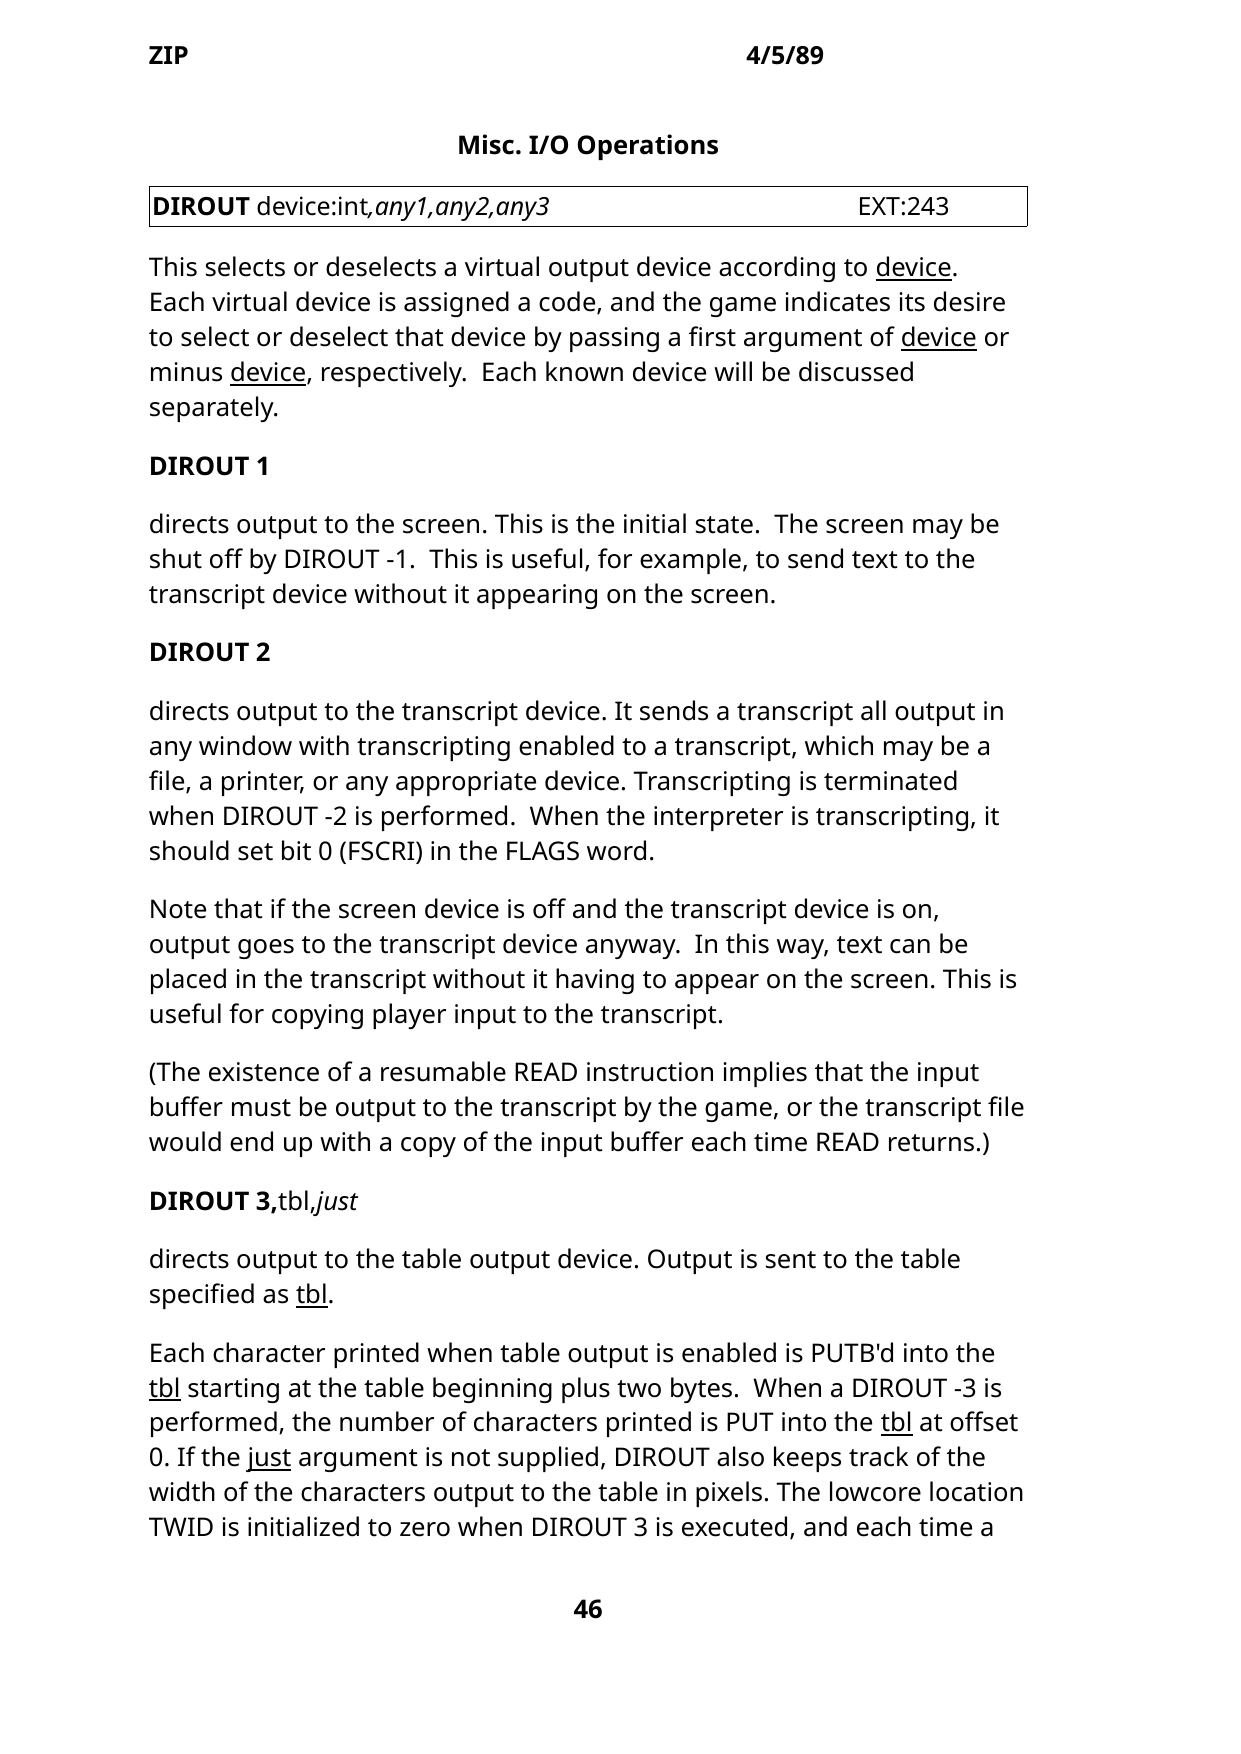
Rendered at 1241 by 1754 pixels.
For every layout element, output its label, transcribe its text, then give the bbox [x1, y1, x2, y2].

subtitle Misc. I/O Operations [149, 127, 1027, 162]
text DIROUT 2 [149, 634, 1027, 669]
text Note that if the screen device is off and the transcript device is on, output goes to the transcript device anyway. In this way, text can be placed in the transcript without it having to appear on the screen. This is useful for copying player input to the transcript. [149, 891, 1027, 1031]
text DIROUT 1 [149, 448, 1027, 482]
text DIROUT device:int,any1,any2,any3 EXT:243 [150, 187, 1027, 226]
text This selects or deselects a virtual output device according to device. Each virtual device is assigned a code, and the game indicates its desire to select or deselect that device by passing a first argument of device or minus device, respectively. Each known device will be discussed separately. [149, 249, 1027, 424]
text DIROUT 3,tbl,just [149, 1183, 1027, 1218]
text directs output to the transcript device. It sends a transcript all output in any window with transcripting enabled to a transcript, which may be a file, a printer, or any appropriate device. Transcripting is terminated when DIROUT -2 is performed. When the interpreter is transcripting, it should set bit 0 (FSCRI) in the FLAGS word. [149, 693, 1027, 867]
text directs output to the screen. This is the initial state. The screen may be shut off by DIROUT -1. This is useful, for example, to send text to the transcript device without it appearing on the screen. [149, 506, 1027, 611]
text directs output to the table output device. Output is sent to the table specified as tbl. [149, 1241, 1027, 1311]
text Each character printed when table output is enabled is PUTB'd into the tbl starting at the table beginning plus two bytes. When a DIROUT -3 is performed, the number of characters printed is PUT into the tbl at offset 0. If the just argument is not supplied, DIROUT also keeps track of the width of the characters output to the table in pixels. The lowcore location TWID is initialized to zero when DIROUT 3 is executed, and each time a [149, 1335, 1027, 1544]
text (The existence of a resumable READ instruction implies that the input buffer must be output to the transcript by the game, or the transcript file would end up with a copy of the input buffer each time READ returns.) [149, 1054, 1027, 1159]
